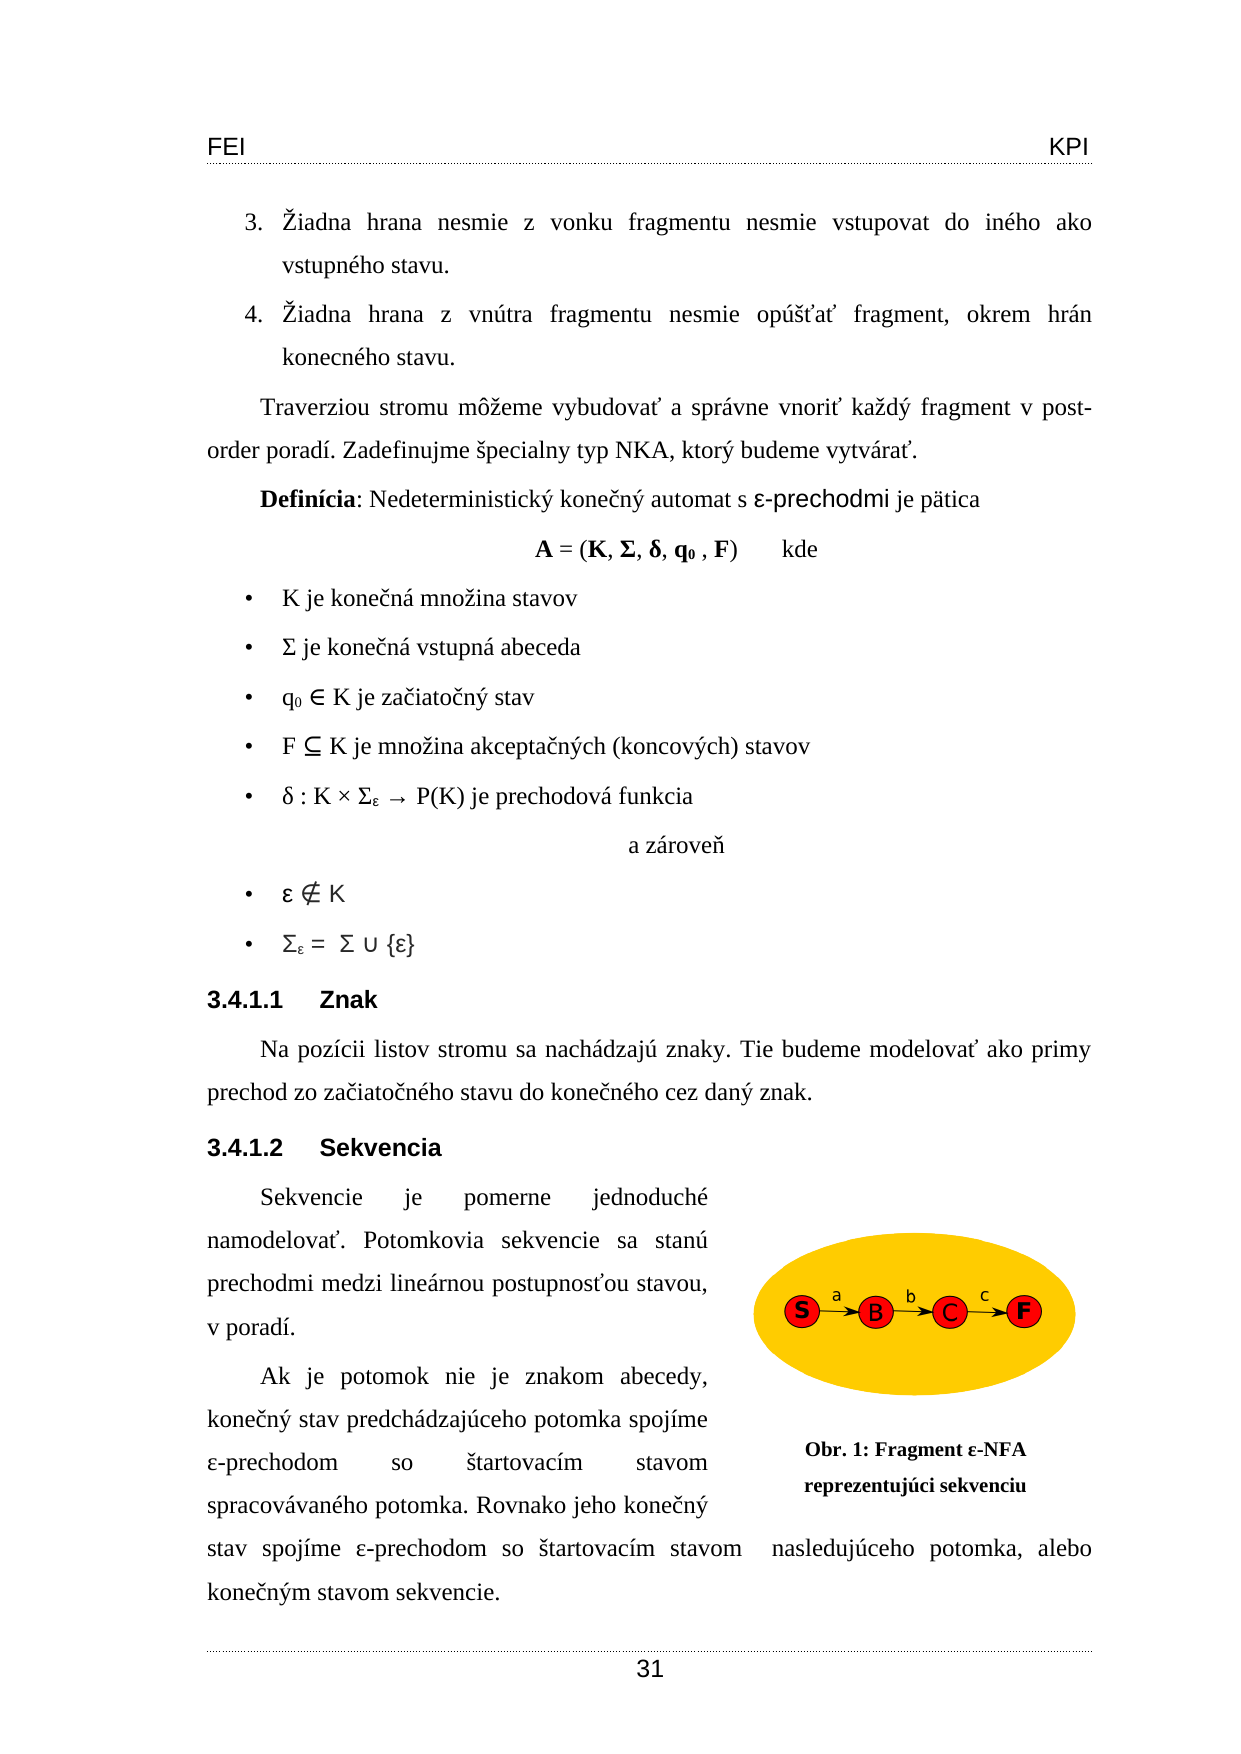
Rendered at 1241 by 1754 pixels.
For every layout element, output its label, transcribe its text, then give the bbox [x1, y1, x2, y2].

list δ : K × Σε → P(K) je prechodová funkcia [244, 781, 1092, 809]
list ε ∉ K [244, 879, 1092, 908]
text Traverziou stromu môžeme vybudovať a správne vnoriť každý fragment v post-order poradí. Zadefinujme špecialny typ NKA, ktorý budeme vytvárať. [207, 392, 1092, 464]
text Sekvencie je pomerne jednoduché namodelovať. Potomkovia sekvencie sa stanú prechodmi medzi lineárnou postupnosťou stavou, v poradí. [207, 1182, 1092, 1340]
picture [738, 1188, 1093, 1426]
text a zároveň [207, 830, 1092, 859]
list K je konečná množina stavov [244, 583, 1092, 612]
list Žiadna hrana z vnútra fragmentu nesmie opúšťať fragment, okrem hrán konecného stavu. [244, 299, 1092, 371]
text A = (K, Σ, δ, q0 , F) kde [207, 534, 1092, 562]
list Znak [207, 985, 1092, 1013]
list Žiadna hrana nesmie z vonku fragmentu nesmie vstupovat do iného ako vstupného stavu. [244, 207, 1092, 279]
list Σε = Σ ∪ {ε} [244, 929, 1092, 958]
list q0 ∈ K je začiatočný stav [244, 682, 1092, 711]
text Obr. 1: Fragment ε-NFA reprezentujúci sekvenciu [738, 1426, 1092, 1497]
text Definícia: Nedeterministický konečný automat s ε-prechodmi je pätica [207, 484, 1092, 513]
text Ak je potomok nie je znakom abecedy, konečný stav predchádzajúceho potomka spojíme ε-prechodom so štartovacím stavom spracovávaného potomka. Rovnako jeho konečný stav spojíme ε-prechodom so štartovacím stavom nasledujúceho potomka, alebo konečným stavom sekvencie. [207, 1361, 1092, 1605]
text Na pozícii listov stromu sa nachádzajú znaky. Tie budeme modelovať ako primy prechod zo začiatočného stavu do konečného cez daný znak. [207, 1034, 1092, 1106]
list Sekvencia [207, 1133, 1092, 1162]
list F ⊆ K je množina akceptačných (koncových) stavov [244, 731, 1092, 760]
list Σ je konečná vstupná abeceda [244, 632, 1092, 661]
